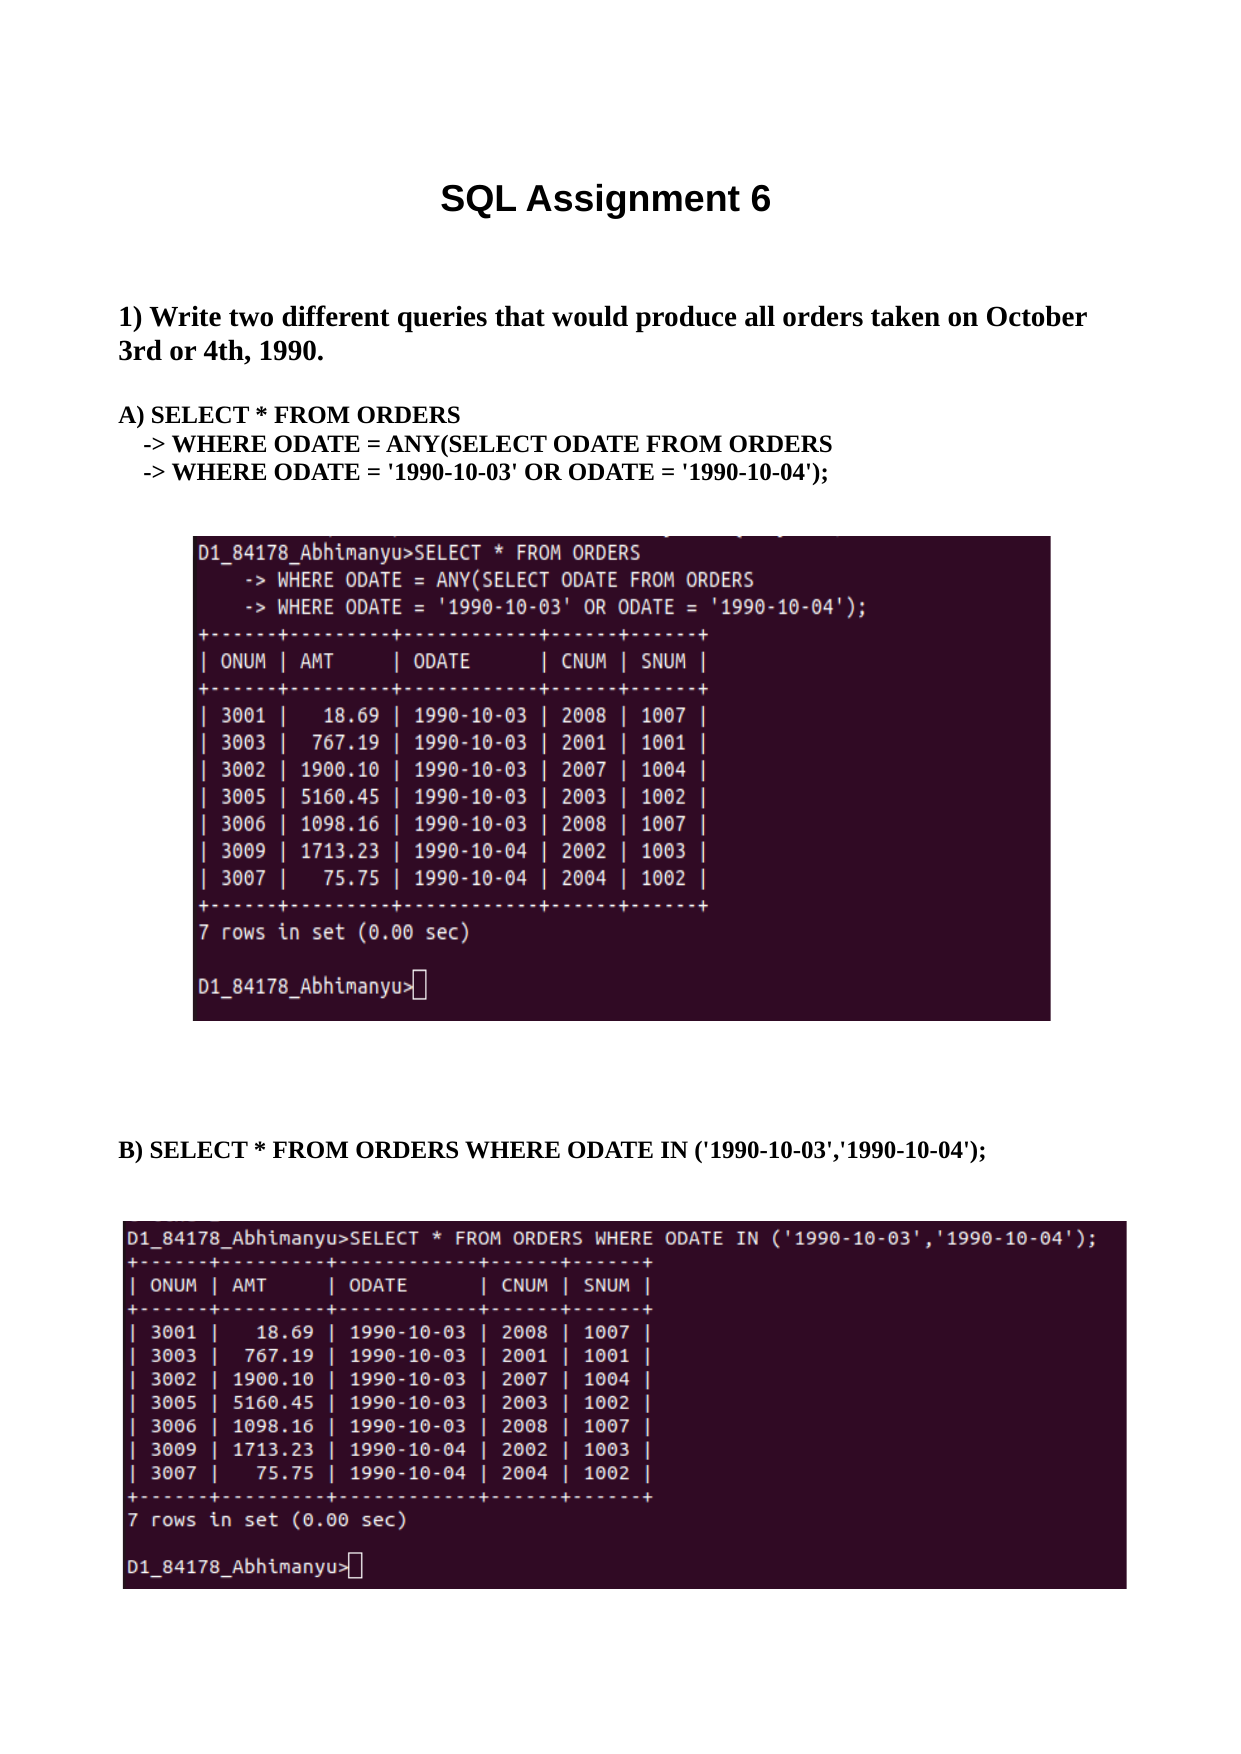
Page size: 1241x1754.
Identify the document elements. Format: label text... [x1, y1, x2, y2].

picture [122, 1221, 1127, 1589]
text A) SELECT * FROM ORDERS [118, 400, 1122, 429]
subtitle SQL Assignment 6 [118, 177, 1122, 220]
text -> WHERE ODATE = '1990-10-03' OR ODATE = '1990-10-04'); [118, 457, 1122, 486]
text B) SELECT * FROM ORDERS WHERE ODATE IN ('1990-10-03','1990-10-04'); [118, 1136, 1122, 1164]
text 1) Write two different queries that would produce all orders taken on October 3rd or 4th, 1990. [118, 299, 1122, 366]
text -> WHERE ODATE = ANY(SELECT ODATE FROM ORDERS [118, 429, 1122, 457]
picture [192, 536, 1051, 1021]
